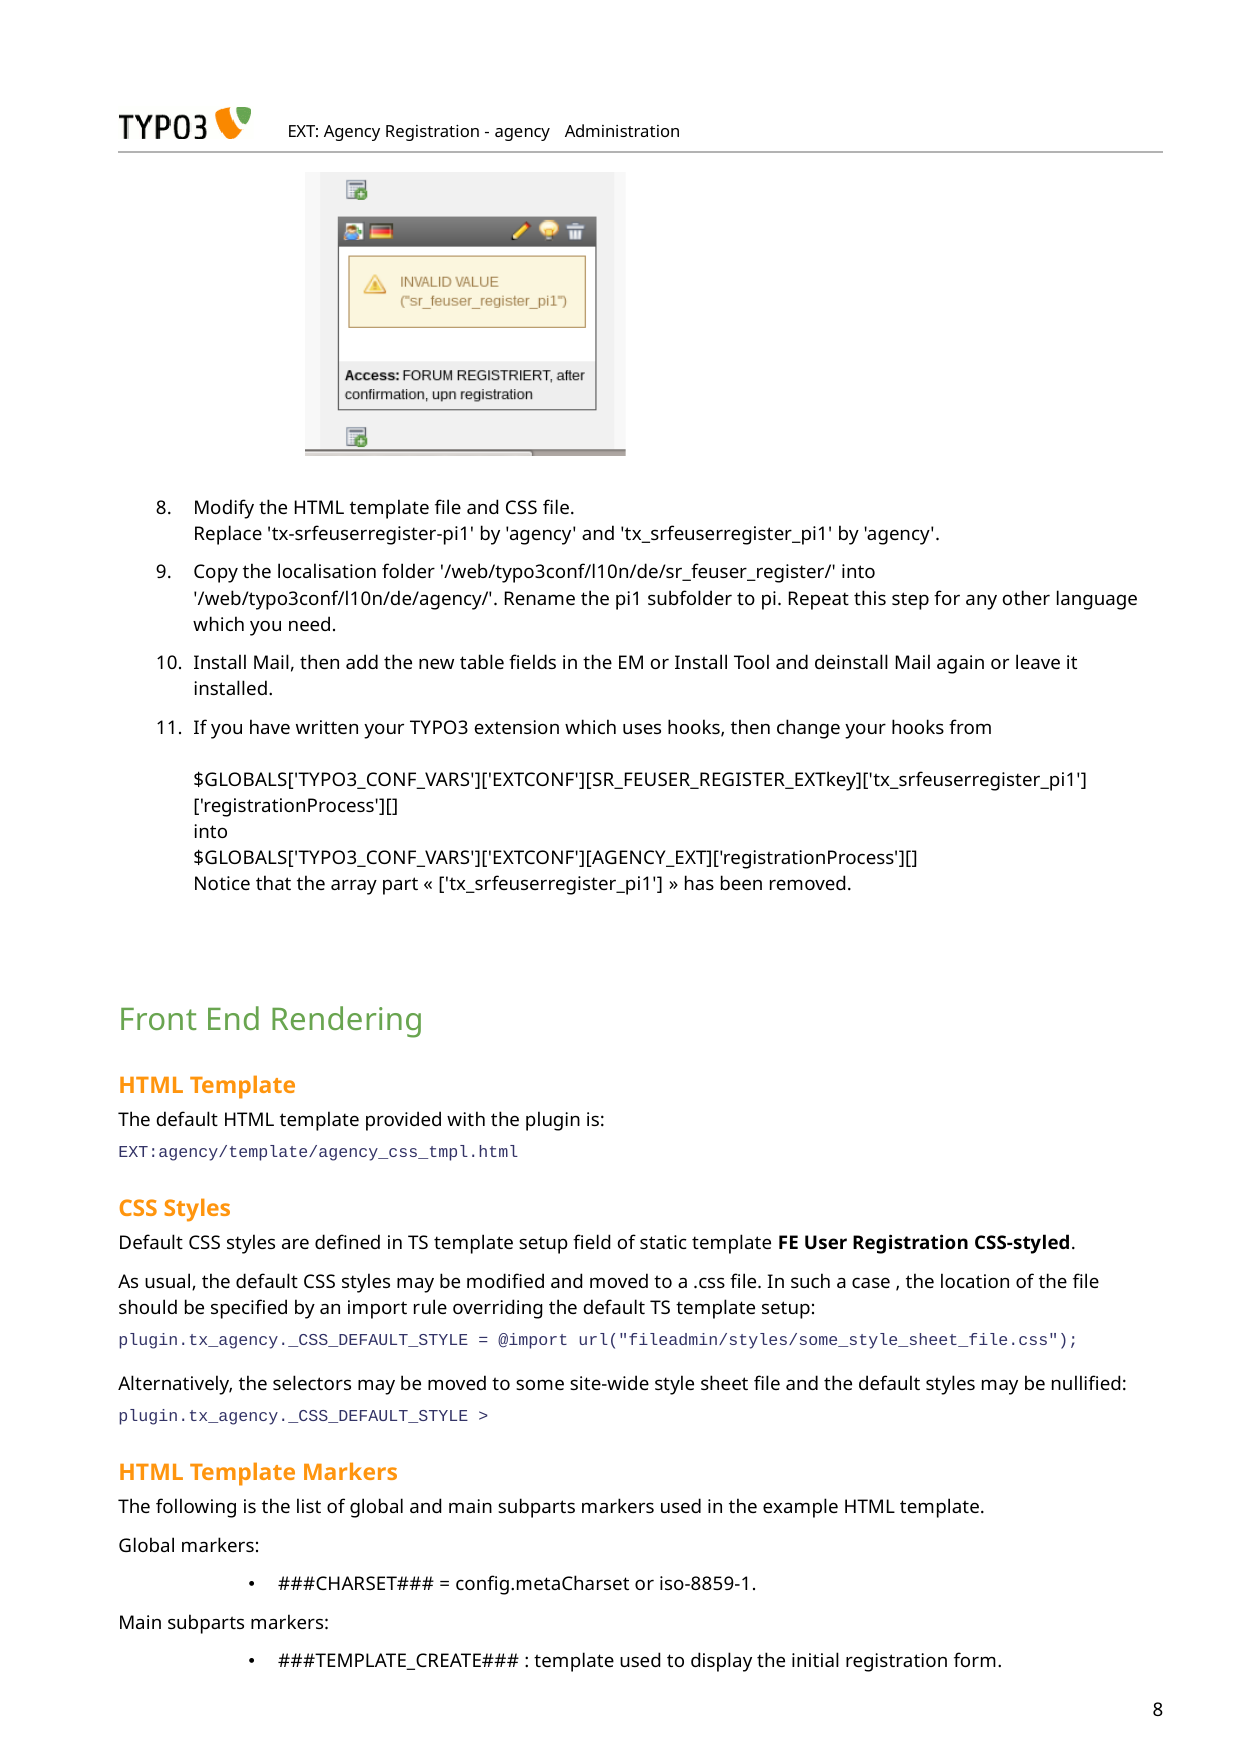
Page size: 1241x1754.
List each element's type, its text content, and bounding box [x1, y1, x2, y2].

list Modify the HTML template file and CSS file. Replace 'tx-srfeuserregister-pi1' by 'agency' and 'tx_srfeuserregister_pi1' by 'agency'. [156, 494, 1163, 546]
text As usual, the default CSS styles may be modified and moved to a .css file. In such a case , the location of the file should be specified by an import rule overriding the default TS template setup: [118, 1268, 1163, 1320]
subtitle EXT:agency/template/agency_css_tmpl.html [118, 1144, 1163, 1163]
list Copy the localisation folder '/web/typo3conf/l10n/de/sr_feuser_register/' into '/web/typo3conf/l10n/de/agency/'. Rename the pi1 subfolder to pi. Repeat this step for any other language which you need. [156, 558, 1163, 637]
text The default HTML template provided with the plugin is: [118, 1106, 1163, 1132]
subtitle plugin.tx_agency._CSS_DEFAULT_STYLE > [118, 1408, 1163, 1426]
list ###CHARSET### = config.metaCharset or iso-8859-1. [248, 1570, 1163, 1596]
subtitle plugin.tx_agency._CSS_DEFAULT_STYLE = @import url("fileadmin/styles/some_style_sheet_file.css"); [118, 1332, 1163, 1351]
list ###TEMPLATE_CREATE### : template used to display the initial registration form. [248, 1647, 1163, 1673]
list If you have written your TYPO3 extension which uses hooks, then change your hooks from $GLOBALS['TYPO3_CONF_VARS']['EXTCONF'][SR_FEUSER_REGISTER_EXTkey]['tx_srfeuserregister_pi1']['registrationProcess'][] into $GLOBALS['TYPO3_CONF_VARS']['EXTCONF'][AGENCY_EXT]['registrationProcess'][] Notice that the array part « ['tx_srfeuserregister_pi1'] » has been removed. [156, 714, 1163, 896]
text Global markers: [118, 1531, 1163, 1557]
subtitle HTML Template Markers [118, 1456, 1163, 1487]
subtitle HTML Template [118, 1069, 1163, 1100]
subtitle Front End Rendering [118, 997, 1163, 1039]
picture [118, 106, 254, 139]
text Main subparts markers: [118, 1608, 1163, 1634]
subtitle CSS Styles [118, 1192, 1163, 1223]
list Install Mail, then add the new table fields in the EM or Install Tool and deinstall Mail again or leave it installed. [156, 649, 1163, 701]
text Default CSS styles are defined in TS template setup field of static template FE User Registration CSS-styled. [118, 1229, 1163, 1255]
text Alternatively, the selectors may be moved to some site-wide style sheet file and the default styles may be nullified: [118, 1369, 1163, 1395]
text The following is the list of global and main subparts markers used in the example HTML template. [118, 1493, 1163, 1519]
picture [305, 172, 626, 456]
